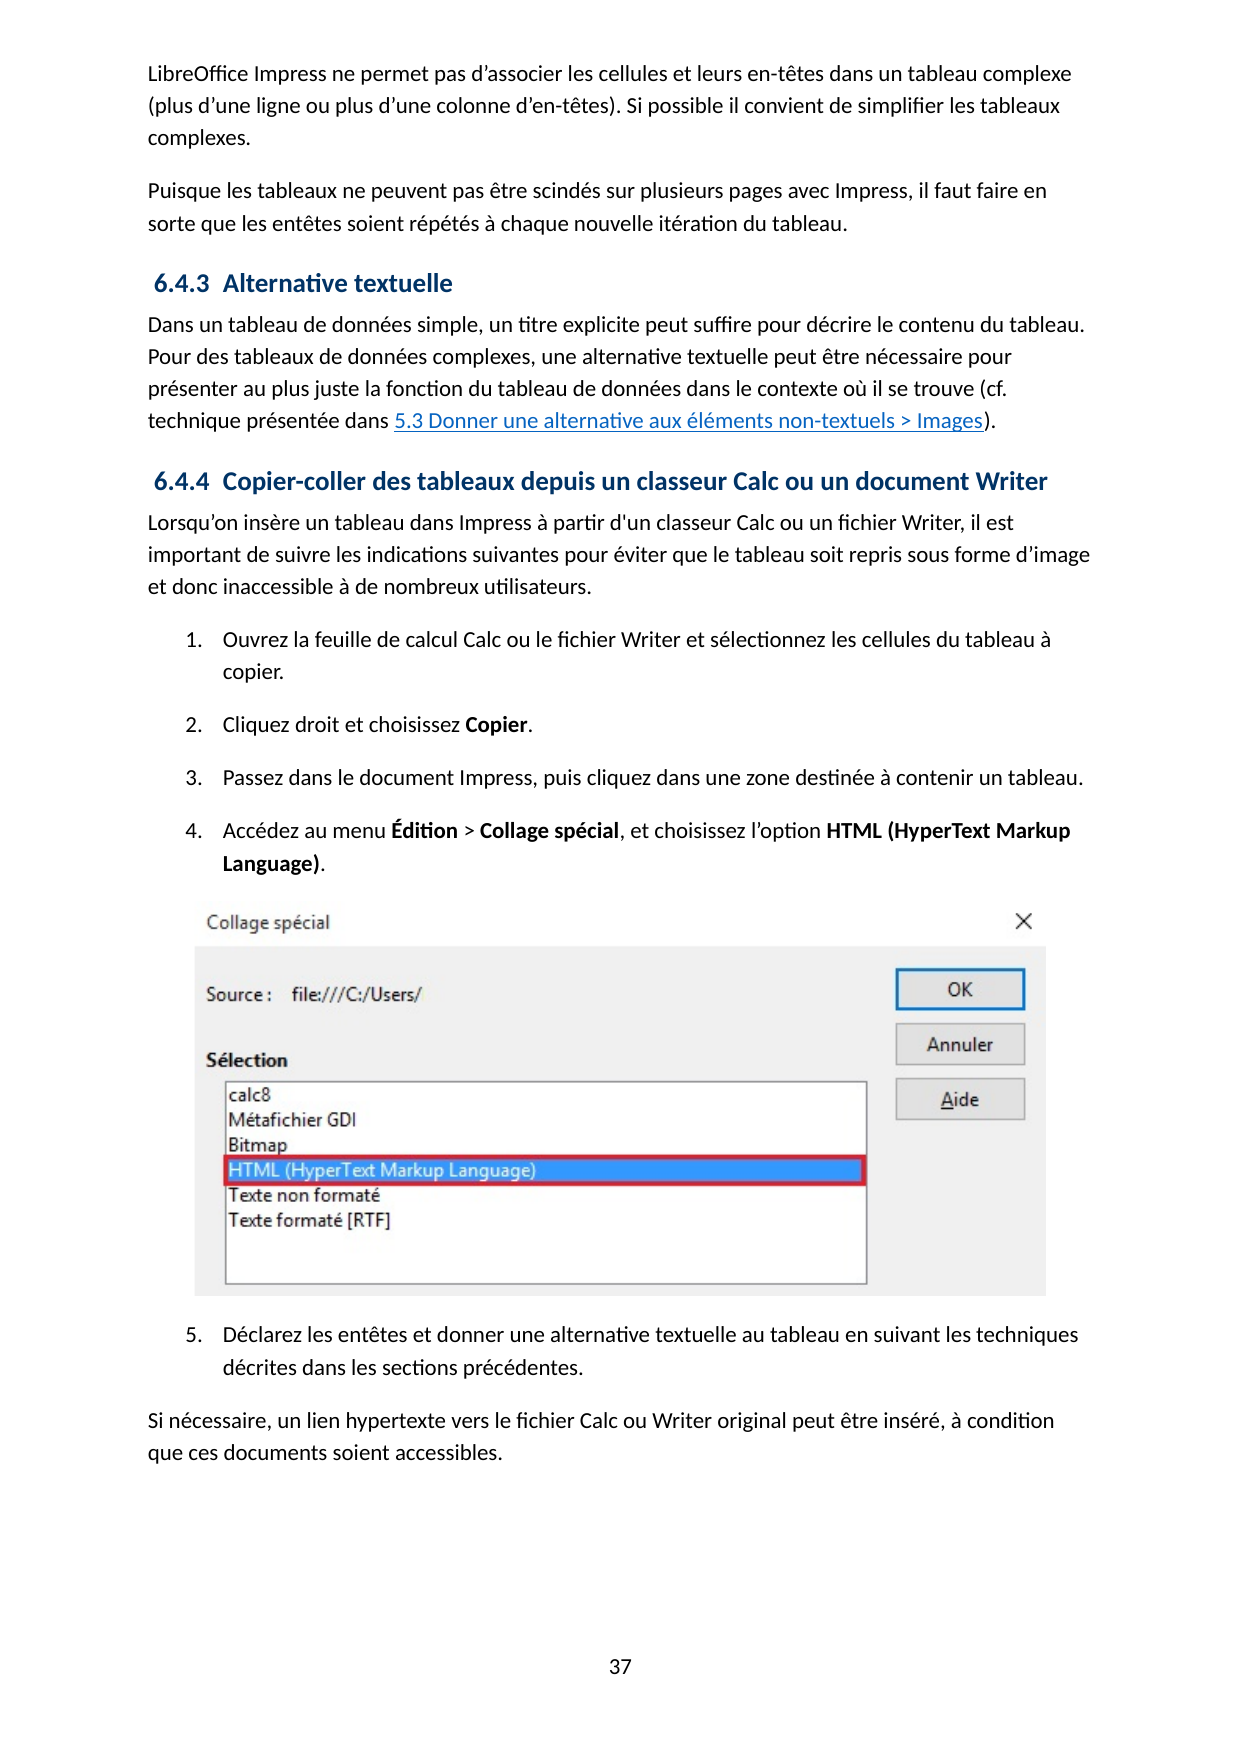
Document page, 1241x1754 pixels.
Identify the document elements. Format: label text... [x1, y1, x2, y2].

text Dans un tableau de données simple, un titre explicite peut suffire pour décrire le contenu du tableau. Pour des tableaux de données complexes, une alternative textuelle peut être nécessaire pour présenter au plus juste la fonction du tableau de données dans le contexte où il se trouve (cf. technique présentée dans 5.3 Donner une alternative aux éléments non-textuels > Images). [148, 310, 1093, 434]
picture [194, 901, 1046, 1296]
text LibreOffice Impress ne permet pas d’associer les cellules et leurs en-têtes dans un tableau complexe (plus d’une ligne ou plus d’une colonne d’en-têtes). Si possible il convient de simplifier les tableaux complexes. [148, 59, 1093, 151]
list Passez dans le document Impress, puis cliquez dans une zone destinée à contenir un tableau. [185, 763, 1093, 792]
text Lorsqu’on insère un tableau dans Impress à partir d'un classeur Calc ou un fichier Writer, il est important de suivre les indications suivantes pour éviter que le tableau soit repris sous forme d’image et donc inaccessible à de nombreux utilisateurs. [148, 508, 1093, 600]
list Cliquez droit et choisissez Copier. [185, 711, 1093, 738]
text Puisque les tableaux ne peuvent pas être scindés sur plusieurs pages avec Impress, il faut faire en sorte que les entêtes soient répétés à chaque nouvelle itération du tableau. [148, 176, 1093, 237]
list Accédez au menu Édition > Collage spécial, et choisissez l’option HTML (HyperText Markup Language). [185, 817, 1093, 877]
subtitle Copier-coller des tableaux depuis un classeur Calc ou un document Writer [148, 464, 1093, 497]
subtitle Alternative textuelle [148, 266, 1093, 299]
text Si nécessaire, un lien hypertexte vers le fichier Calc ou Writer original peut être inséré, à condition que ces documents soient accessibles. [148, 1406, 1093, 1466]
list Ouvrez la feuille de calcul Calc ou le fichier Writer et sélectionnez les cellules du tableau à copier. [185, 625, 1093, 686]
list Déclarez les entêtes et donner une alternative textuelle au tableau en suivant les techniques décrites dans les sections précédentes. [185, 1321, 1093, 1381]
